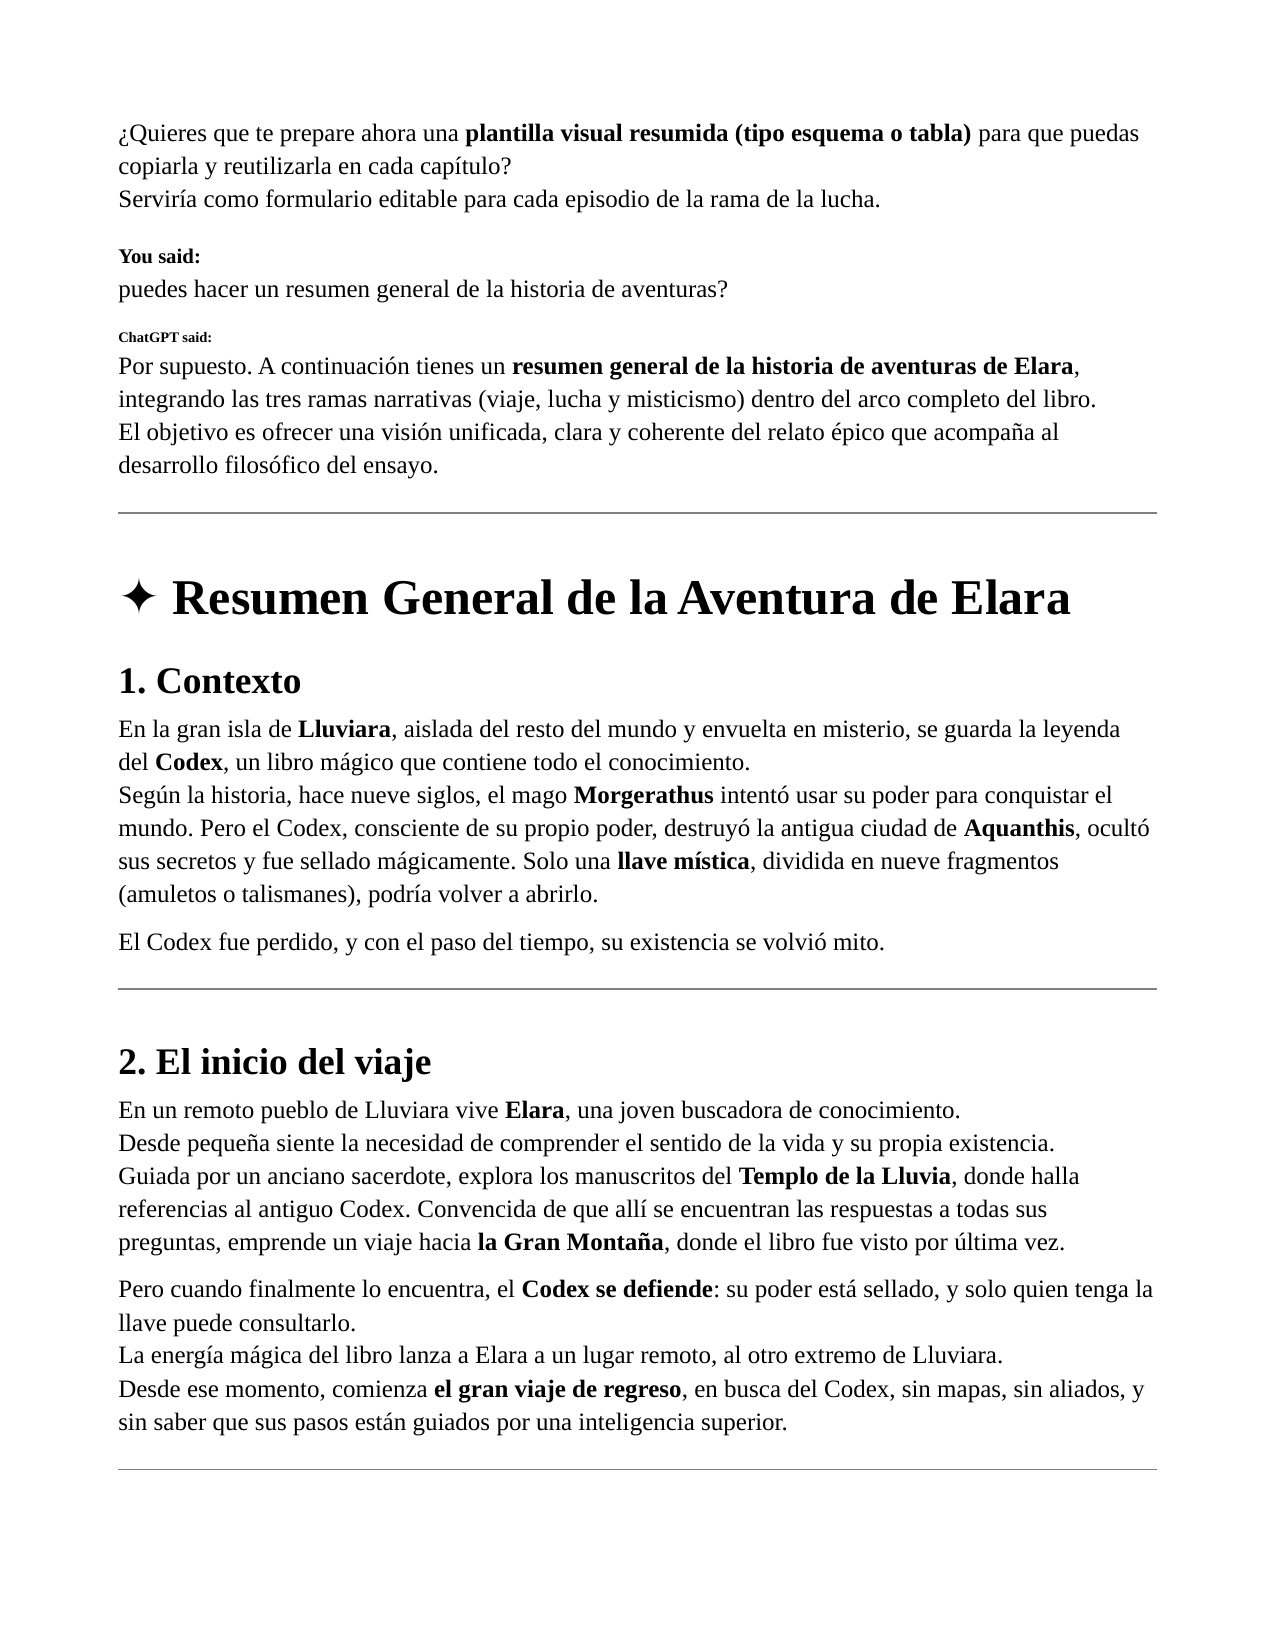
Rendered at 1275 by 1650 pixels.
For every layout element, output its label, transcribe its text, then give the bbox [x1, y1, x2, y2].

text ¿Quieres que te prepare ahora una plantilla visual resumida (tipo esquema o tabla) para que puedas copiarla y reutilizarla en cada capítulo? Serviría como formulario editable para cada episodio de la rama de la lucha. [118, 118, 1157, 213]
text En la gran isla de Lluviara, aislada del resto del mundo y envuelta en misterio, se guarda la leyenda del Codex, un libro mágico que contiene todo el conocimiento. Según la historia, hace nueve siglos, el mago Morgerathus intentó usar su poder para conquistar el mundo. Pero el Codex, consciente de su propio poder, destruyó la antigua ciudad de Aquanthis, ocultó sus secretos y fue sellado mágicamente. Solo una llave mística, dividida en nueve fragmentos (amuletos o talismanes), podría volver a abrirlo. [118, 714, 1157, 908]
subtitle ChatGPT said: [118, 328, 1157, 345]
text Por supuesto. A continuación tienes un resumen general de la historia de aventuras de Elara, integrando las tres ramas narrativas (viaje, lucha y misticismo) dentro del arco completo del libro. El objetivo es ofrecer una visión unificada, clara y coherente del relato épico que acompaña al desarrollo filosófico del ensayo. [118, 351, 1157, 479]
text El Codex fue perdido, y con el paso del tiempo, su existencia se volvió mito. [118, 927, 1157, 955]
subtitle 1. Contexto [118, 658, 1157, 701]
subtitle You said: [118, 244, 1157, 268]
subtitle ✦ Resumen General de la Aventura de Elara [118, 567, 1157, 625]
text Pero cuando finalmente lo encuentra, el Codex se defiende: su poder está sellado, y solo quien tenga la llave puede consultarlo. La energía mágica del libro lanza a Elara a un lugar remoto, al otro extremo de Lluviara. Desde ese momento, comienza el gran viaje de regreso, en busca del Codex, sin mapas, sin aliados, y sin saber que sus pasos están guiados por una inteligencia superior. [118, 1274, 1157, 1435]
text En un remoto pueblo de Lluviara vive Elara, una joven buscadora de conocimiento. Desde pequeña siente la necesidad de comprender el sentido de la vida y su propia existencia. Guiada por un anciano sacerdote, explora los manuscritos del Templo de la Lluvia, donde halla referencias al antiguo Codex. Convencida de que allí se encuentran las respuestas a todas sus preguntas, emprende un viaje hacia la Gran Montaña, donde el libro fue visto por última vez. [118, 1095, 1157, 1256]
subtitle 2. El inicio del viaje [118, 1039, 1157, 1082]
text puedes hacer un resumen general de la historia de aventuras? [118, 274, 1157, 303]
